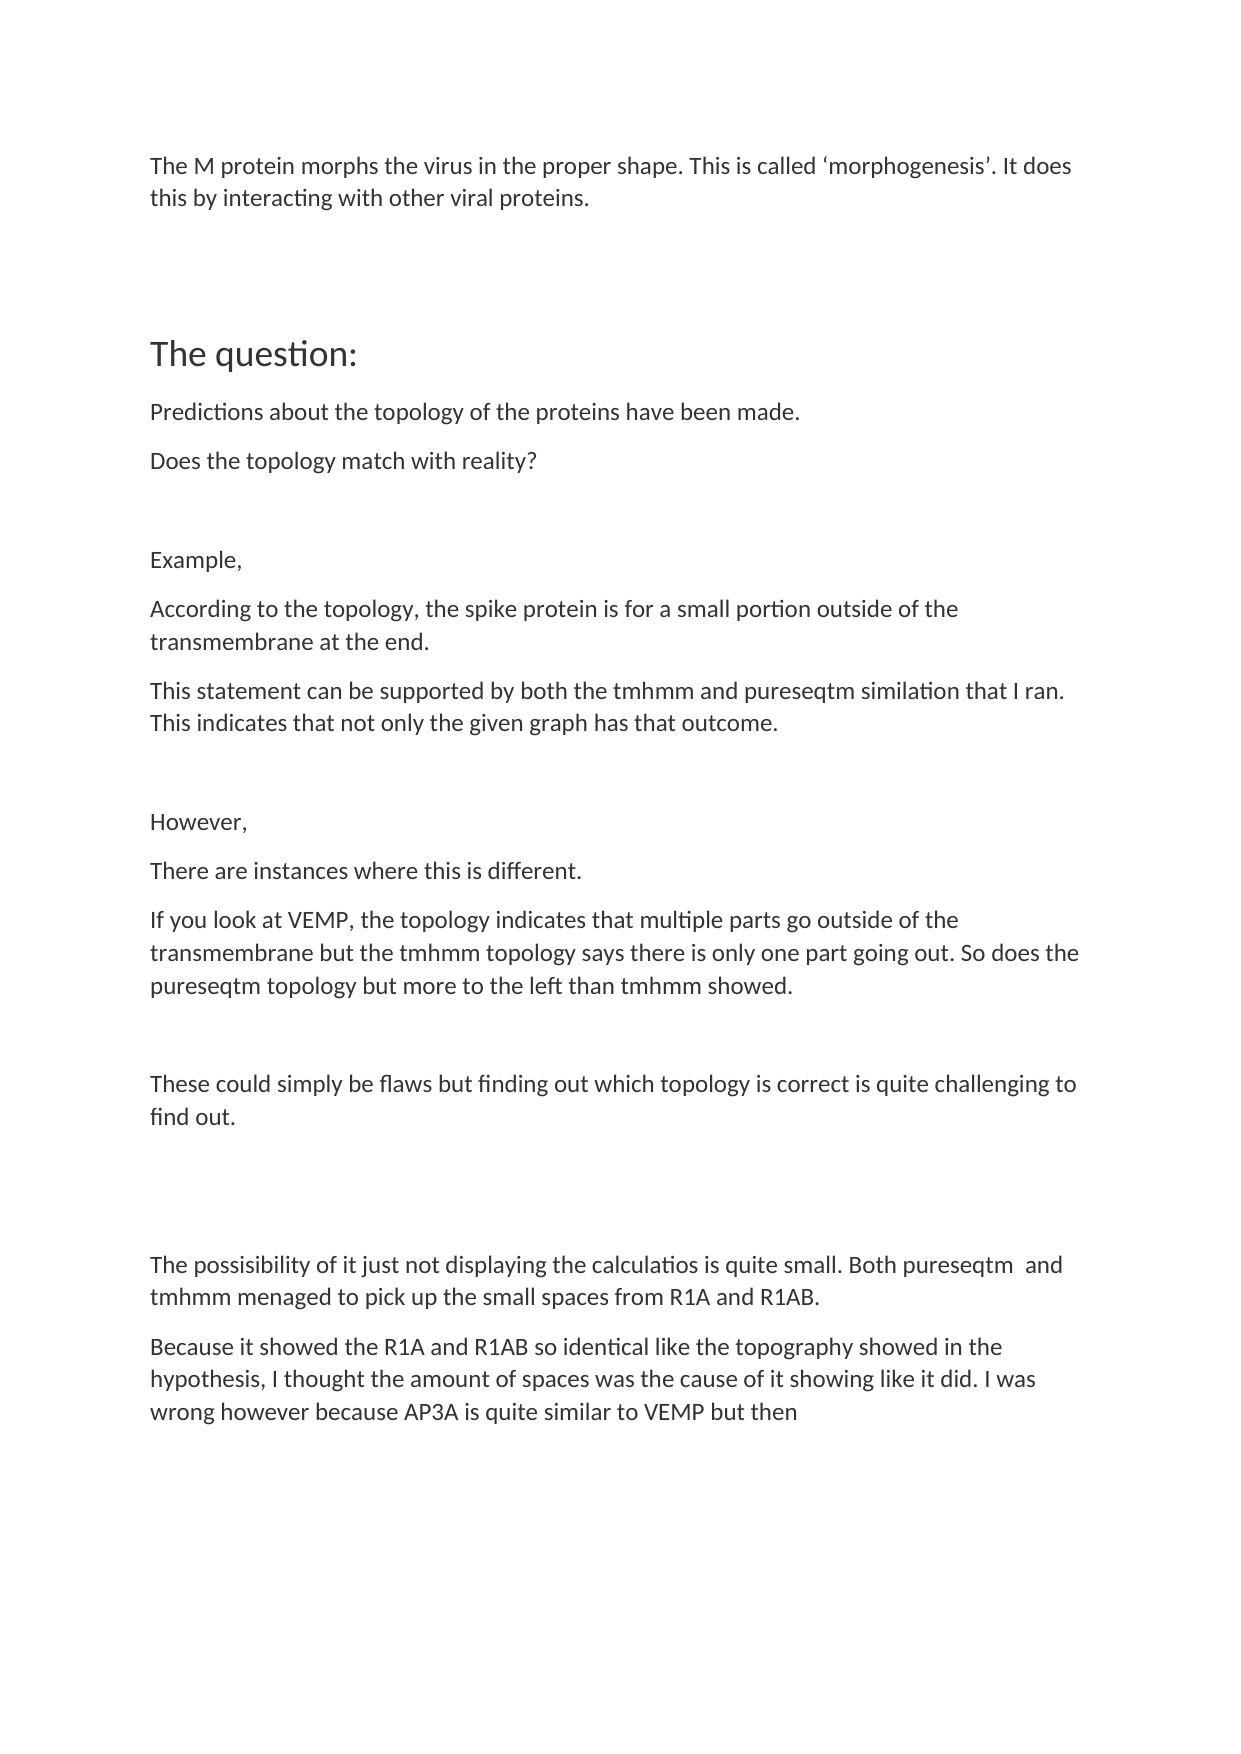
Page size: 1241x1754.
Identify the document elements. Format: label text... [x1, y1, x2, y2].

text If you look at VEMP, the topology indicates that multiple parts go outside of the transmembrane but the tmhmm topology says there is only one part going out. So does the pureseqtm topology but more to the left than tmhmm showed. [150, 905, 1090, 1000]
text Example, [150, 544, 1090, 574]
text Does the topology match with reality? [150, 445, 1090, 476]
text Predictions about the topology of the proteins have been made. [150, 396, 1090, 427]
text The M protein morphs the virus in the proper shape. This is called ‘morphogenesis’. It does this by interacting with other viral proteins. [150, 150, 1090, 213]
text Because it showed the R1A and R1AB so identical like the topography showed in the hypothesis, I thought the amount of spaces was the cause of it showing like it did. I was wrong however because AP3A is quite similar to VEMP but then [150, 1331, 1090, 1426]
text According to the topology, the spike protein is for a small portion outside of the transmembrane at the end. [150, 593, 1090, 656]
text However, [150, 806, 1090, 837]
text The question: [150, 330, 1090, 376]
text This statement can be supported by both the tmhmm and pureseqtm similation that I ran. This indicates that not only the given graph has that outcome. [150, 675, 1090, 738]
text These could simply be flaws but finding out which topology is correct is quite challenging to find out. [150, 1068, 1090, 1132]
text There are instances where this is different. [150, 855, 1090, 886]
text The possisibility of it just not displaying the calculatios is quite small. Both pureseqtm and tmhmm menaged to pick up the small spaces from R1A and R1AB. [150, 1249, 1090, 1312]
